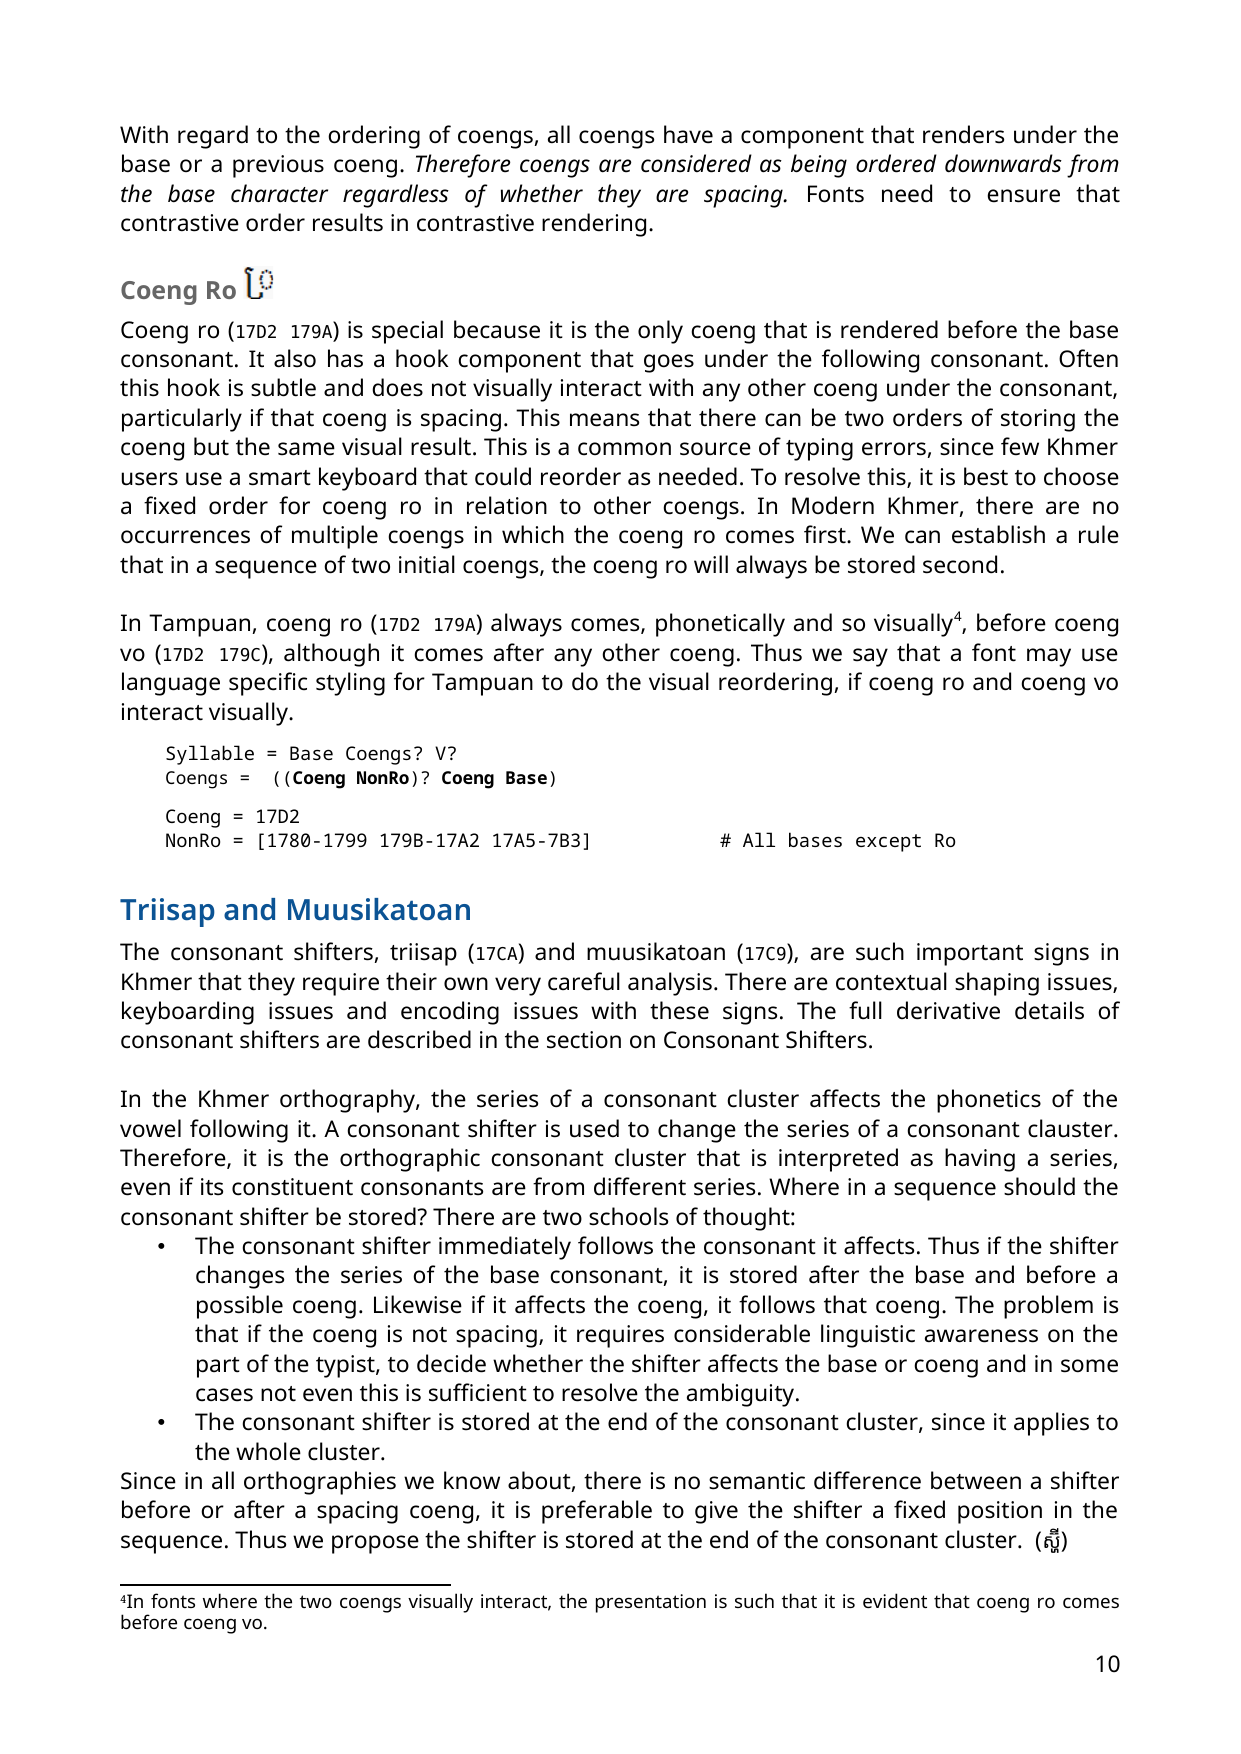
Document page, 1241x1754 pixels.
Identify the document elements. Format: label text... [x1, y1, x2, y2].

text Since in all orthographies we know about, there is no semantic difference between a shifter before or after a spacing coeng, it is preferable to give the shifter a fixed position in the sequence. Thus we propose the shifter is stored at the end of the consonant cluster. (ស្ហ៊ី) [120, 1466, 1121, 1554]
text In Tampuan, coeng ro (17D2 179A) always comes, phonetically and so visually, before coeng vo (17D2 179C), although it comes after any other coeng. Thus we say that a font may use language specific styling for Tampuan to do the visual reordering, if coeng ro and coeng vo interact visually. [120, 608, 1121, 726]
text Syllable = Base Coengs? V? Coengs = ((Coeng NonRo)? Coeng Base) [165, 741, 1121, 789]
text Coeng ro (17D2 179A) is special because it is the only coeng that is rendered before the base consonant. It also has a hook component that goes under the following consonant. Often this hook is subtle and does not visually interact with any other coeng under the consonant, particularly if that coeng is spacing. This means that there can be two orders of storing the coeng but the same visual result. This is a common source of typing errors, since few Khmer users use a smart keyboard that could reorder as needed. To resolve this, it is best to choose a fixed order for coeng ro in relation to other coengs. In Modern Khmer, there are no occurrences of multiple coengs in which the coeng ro comes first. We can establish a rule that in a sequence of two initial coengs, the coeng ro will always be stored second. [120, 315, 1121, 579]
text Coeng = 17D2 NonRo = [1780-1799 179B-17A2 17A5-7B3] # All bases except Ro [165, 804, 1121, 852]
list The consonant shifter immediately follows the consonant it affects. Thus if the shifter changes the series of the base consonant, it is stored after the base and before a possible coeng. Likewise if it affects the coeng, it follows that coeng. The problem is that if the coeng is not spacing, it requires considerable linguistic awareness on the part of the typist, to decide whether the shifter affects the base or coeng and in some cases not even this is sufficient to resolve the ambiguity. [157, 1231, 1121, 1407]
text In fonts where the two coengs visually interact, the presentation is such that it is evident that coeng ro comes before coeng vo. [120, 1591, 1121, 1633]
text With regard to the ordering of coengs, all coengs have a component that renders under the base or a previous coeng. Therefore coengs are considered as being ordered downwards from the base character regardless of whether they are spacing. Fonts need to ensure that contrastive order results in contrastive rendering. [120, 120, 1121, 237]
subtitle Triisap and Muusikatoan [120, 889, 1121, 929]
subtitle Coeng Ro [120, 267, 1121, 306]
list The consonant shifter is stored at the end of the consonant cluster, since it applies to the whole cluster. [157, 1407, 1121, 1466]
picture [243, 266, 274, 299]
text The consonant shifters, triisap (17CA) and muusikatoan (17C9), are such important signs in Khmer that they require their own very careful analysis. There are contextual shaping issues, keyboarding issues and encoding issues with these signs. The full derivative details of consonant shifters are described in the section on Consonant Shifters. [120, 937, 1121, 1055]
text In the Khmer orthography, the series of a consonant cluster affects the phonetics of the vowel following it. A consonant shifter is used to change the series of a consonant clauster. Therefore, it is the orthographic consonant cluster that is interpreted as having a series, even if its constituent consonants are from different series. Where in a sequence should the consonant shifter be stored? There are two schools of thought: [120, 1084, 1121, 1231]
